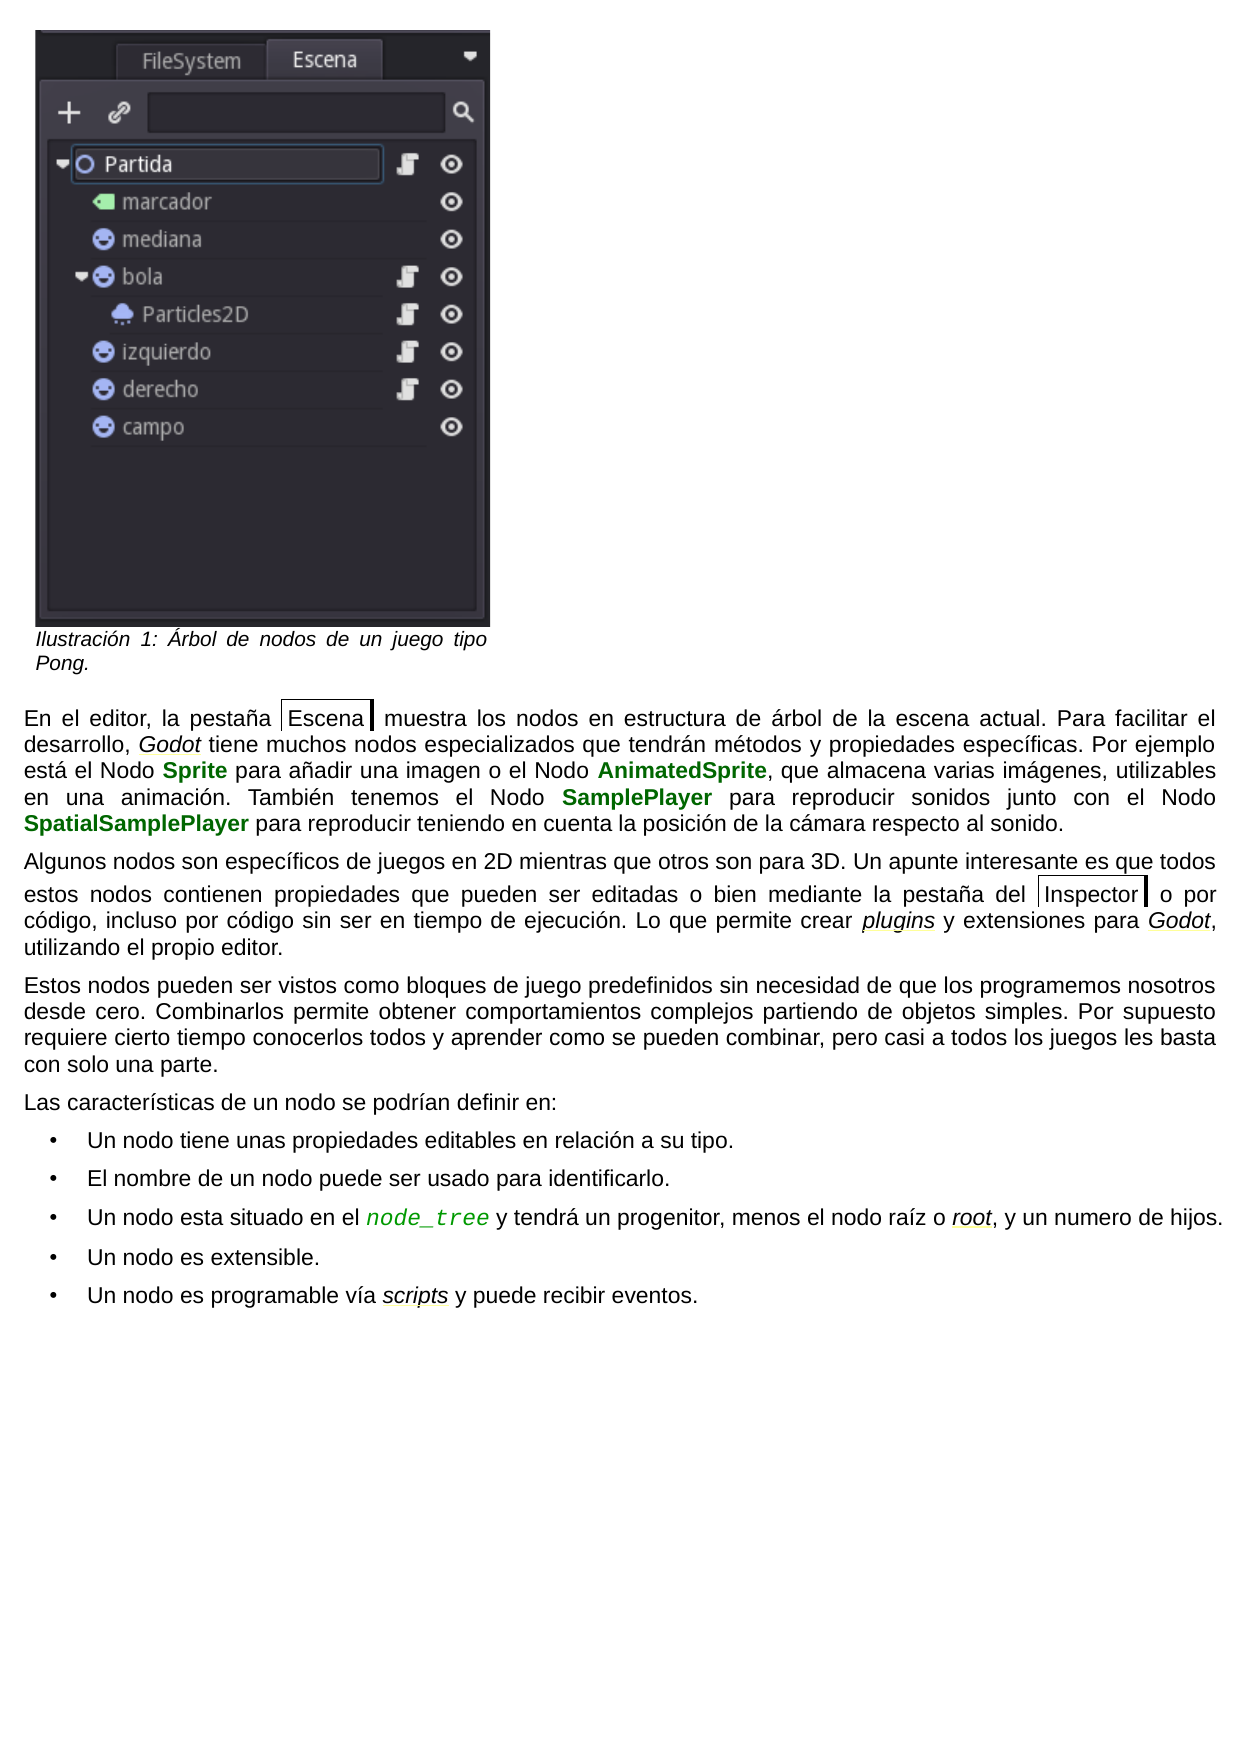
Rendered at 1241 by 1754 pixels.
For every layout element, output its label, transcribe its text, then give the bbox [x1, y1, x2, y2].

text En el editor, la pestaña Escena muestra los nodos en estructura de árbol de la escena actual. Para facilitar el desarrollo, Godot tiene muchos nodos especializados que tendrán métodos y propiedades específicas. Por ejemplo está el Nodo Sprite para añadir una imagen o el Nodo AnimatedSprite, que almacena varias imágenes, utilizables en una animación. También tenemos el Nodo SamplePlayer para reproducir sonidos junto con el Nodo SpatialSamplePlayer para reproducir teniendo en cuenta la posición de la cámara respecto al sonido. [23, 699, 1217, 836]
text Las características de un nodo se podrían definir en: [23, 1089, 1217, 1115]
list Un nodo es extensible. [49, 1244, 1228, 1270]
list Un nodo esta situado en el node_tree y tendrá un progenitor, menos el nodo raíz o root, y un numero de hijos. [49, 1204, 1228, 1232]
list Un nodo tiene unas propiedades editables en relación a su tipo. [49, 1127, 1228, 1153]
list Un nodo es programable vía scripts y puede recibir eventos. [49, 1282, 1228, 1308]
text Algunos nodos son específicos de juegos en 2D mientras que otros son para 3D. Un apunte interesante es que todos estos nodos contienen propiedades que pueden ser editadas o bien mediante la pestaña del Inspector o por código, incluso por código sin ser en tiempo de ejecución. Lo que permite crear plugins y extensiones para Godot, utilizando el propio editor. [23, 848, 1217, 960]
list El nombre de un nodo puede ser usado para identificarlo. [49, 1165, 1228, 1192]
text Ilustración 1: Árbol de nodos de un juego tipo Pong. [35, 627, 490, 675]
text Estos nodos pueden ser vistos como bloques de juego predefinidos sin necesidad de que los programemos nosotros desde cero. Combinarlos permite obtener comportamientos complejos partiendo de objetos simples. Por supuesto requiere cierto tiempo conocerlos todos y aprender como se pueden combinar, pero casi a todos los juegos les basta con solo una parte. [23, 972, 1217, 1077]
picture [35, 30, 490, 627]
